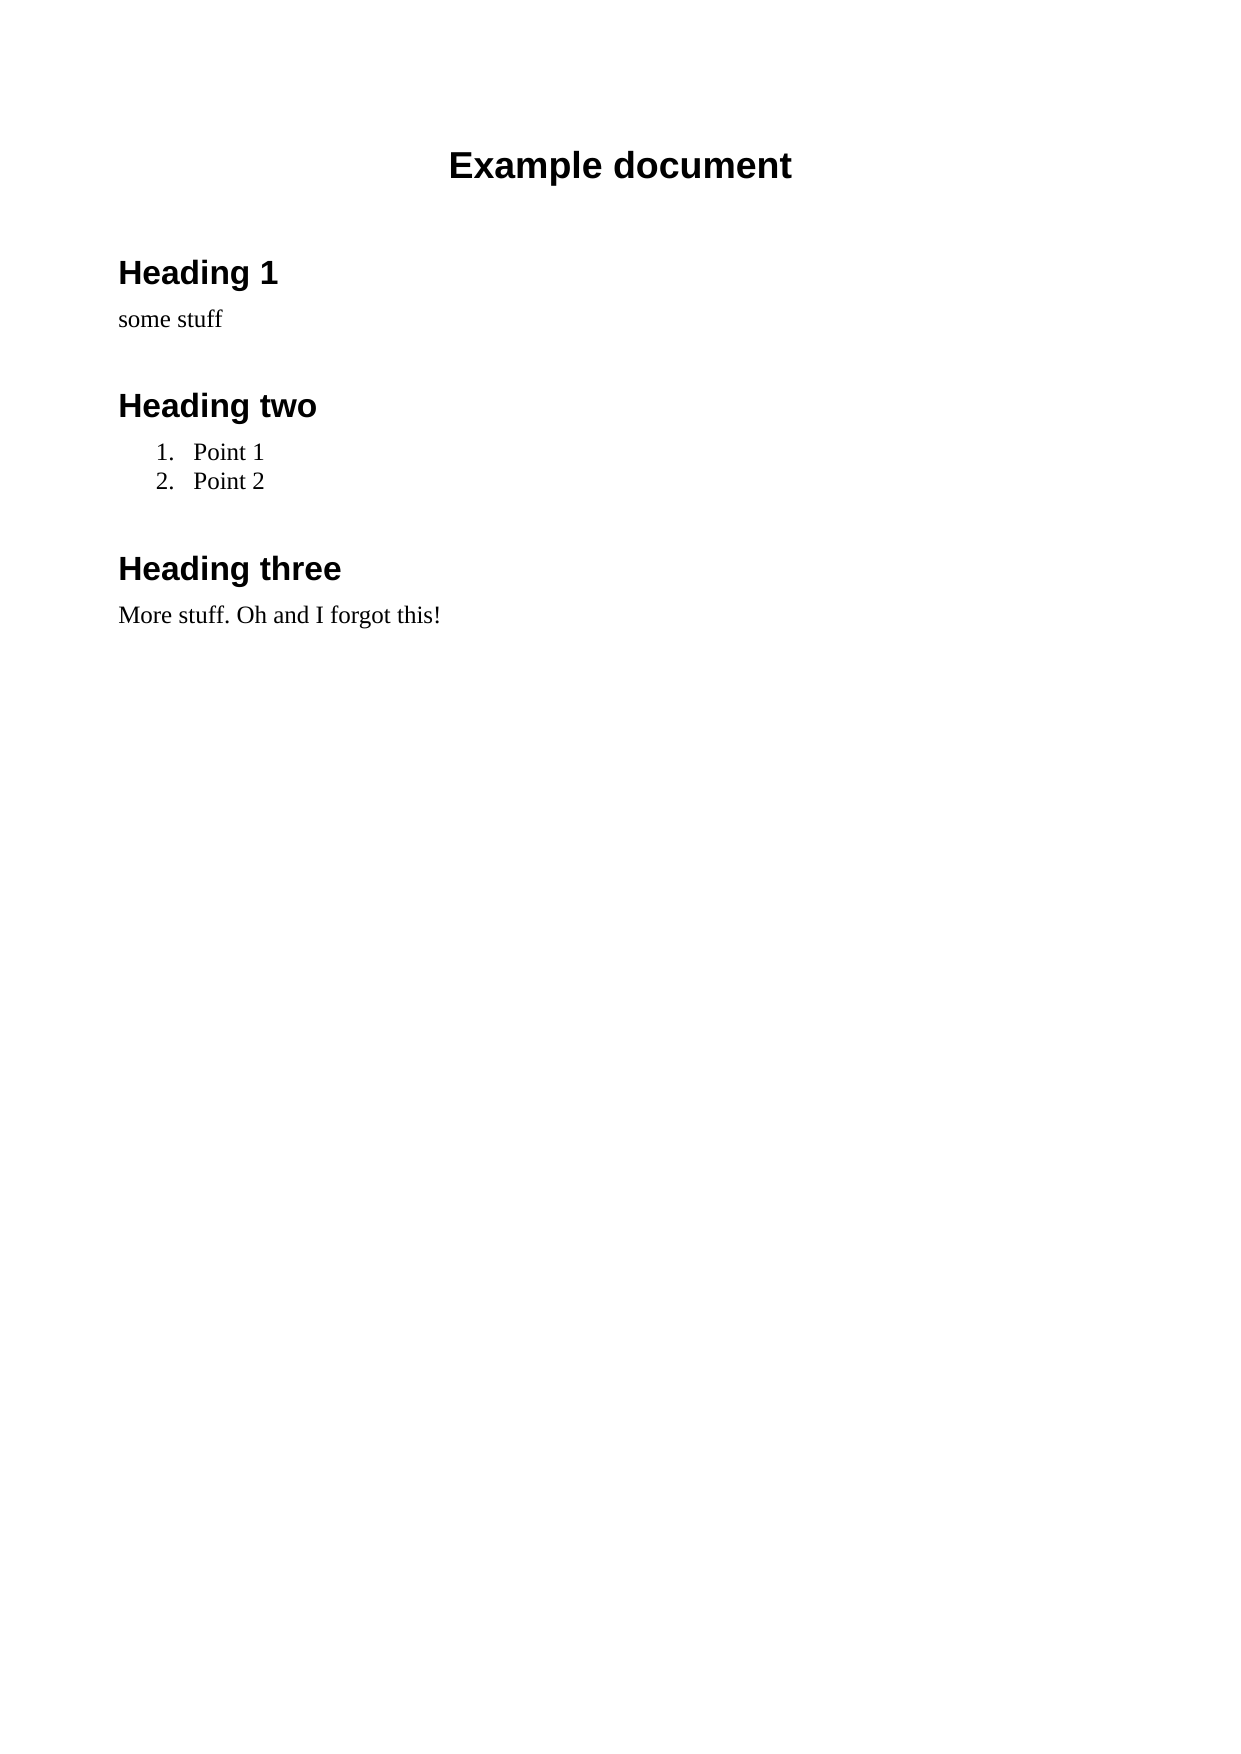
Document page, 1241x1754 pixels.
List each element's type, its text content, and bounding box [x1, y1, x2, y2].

text More stuff. Oh and I forgot this! [118, 600, 1122, 628]
subtitle Heading 1 [118, 252, 1122, 291]
list Point 1 [156, 437, 1122, 466]
text some stuff [118, 304, 1122, 332]
list Point 2 [156, 466, 1122, 495]
subtitle Heading three [118, 548, 1122, 587]
subtitle Heading two [118, 386, 1122, 425]
title Example document [118, 143, 1122, 186]
